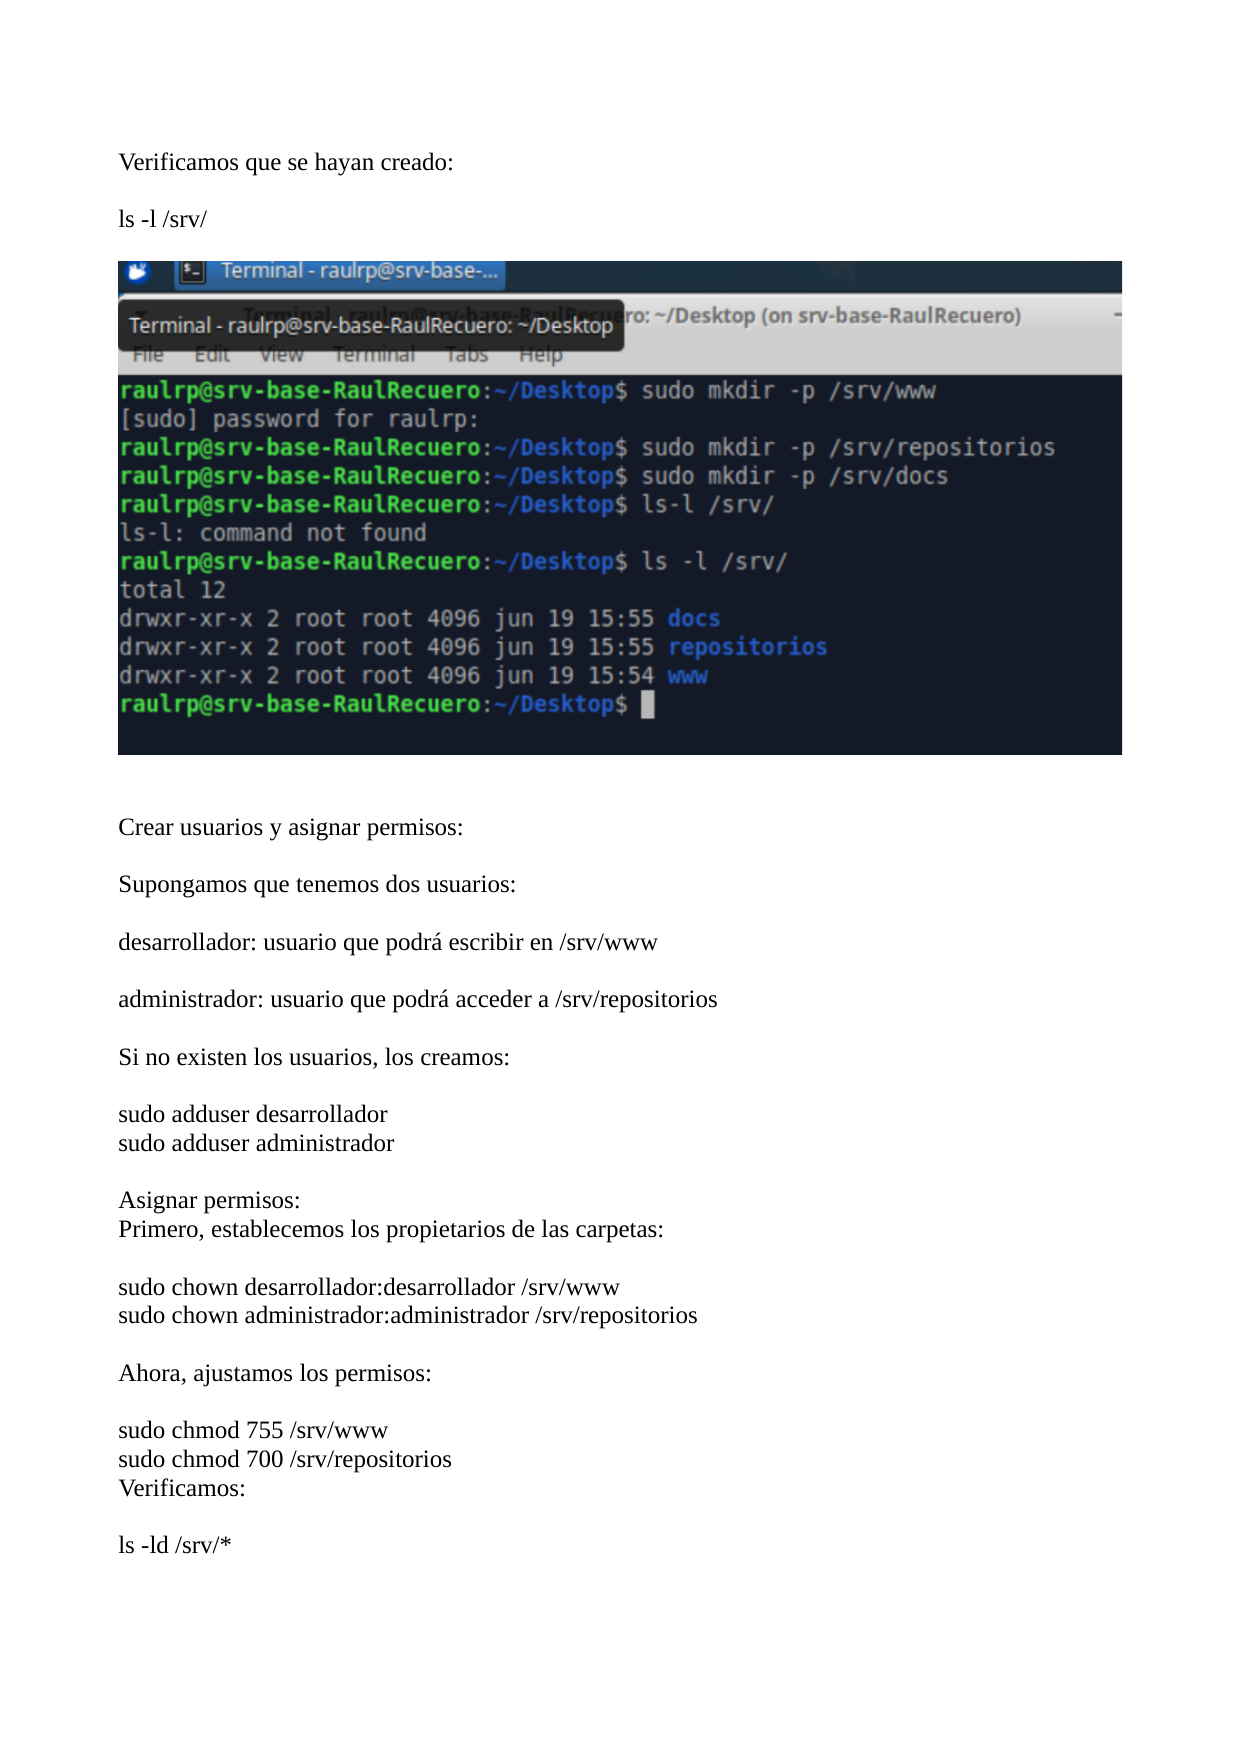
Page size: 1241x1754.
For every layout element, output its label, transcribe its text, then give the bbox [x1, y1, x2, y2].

text ls -l /srv/ [118, 176, 1122, 233]
picture [118, 261, 1123, 755]
text Supongamos que tenemos dos usuarios: desarrollador: usuario que podrá escribir en /srv/www administrador: usuario que podrá acceder a /srv/repositorios Si no existen los usuarios, los creamos: sudo adduser desarrollador sudo adduser administrador [118, 841, 1122, 1157]
text Crear usuarios y asignar permisos: [118, 812, 1122, 841]
text Verificamos que se hayan creado: [118, 118, 1122, 176]
text Asignar permisos: Primero, establecemos los propietarios de las carpetas: sudo chown desarrollador:desarrollador /srv/www sudo chown administrador:administrador /srv/repositorios Ahora, ajustamos los permisos: sudo chmod 755 /srv/www sudo chmod 700 /srv/repositorios Verificamos: ls -ld /srv/* [118, 1157, 1122, 1559]
